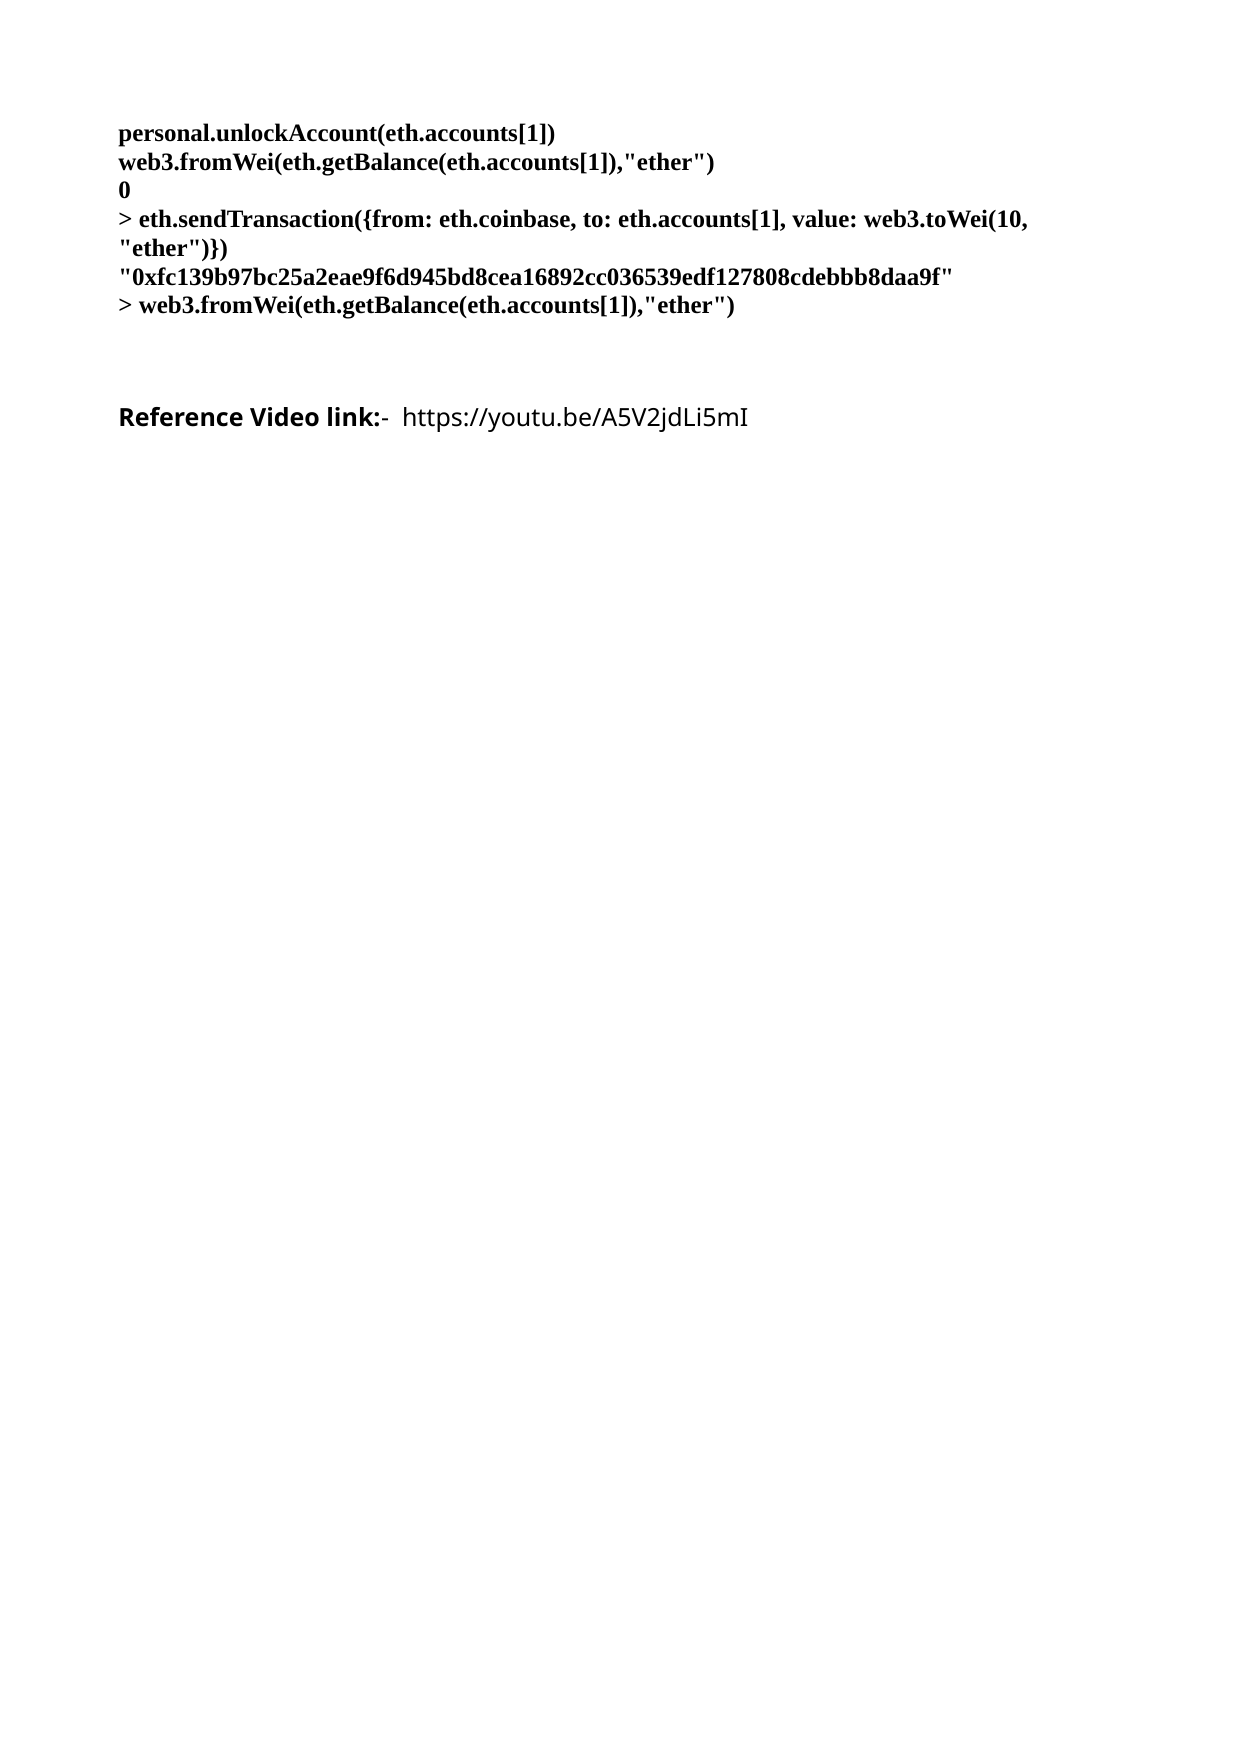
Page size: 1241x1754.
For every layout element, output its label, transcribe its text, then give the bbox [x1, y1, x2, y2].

text "0xfc139b97bc25a2eae9f6d945bd8cea16892cc036539edf127808cdebbb8daa9f" [118, 262, 1122, 291]
text personal.unlockAccount(eth.accounts[1]) [118, 118, 1122, 147]
text > eth.sendTransaction({from: eth.coinbase, to: eth.accounts[1], value: web3.toWei(10, "ether")}) [118, 204, 1122, 262]
text web3.fromWei(eth.getBalance(eth.accounts[1]),"ether") [118, 147, 1122, 176]
text Reference Video link:- https://youtu.be/A5V2jdLi5mI [118, 399, 1122, 433]
text > web3.fromWei(eth.getBalance(eth.accounts[1]),"ether") [118, 291, 1122, 319]
text 0 [118, 176, 1122, 204]
